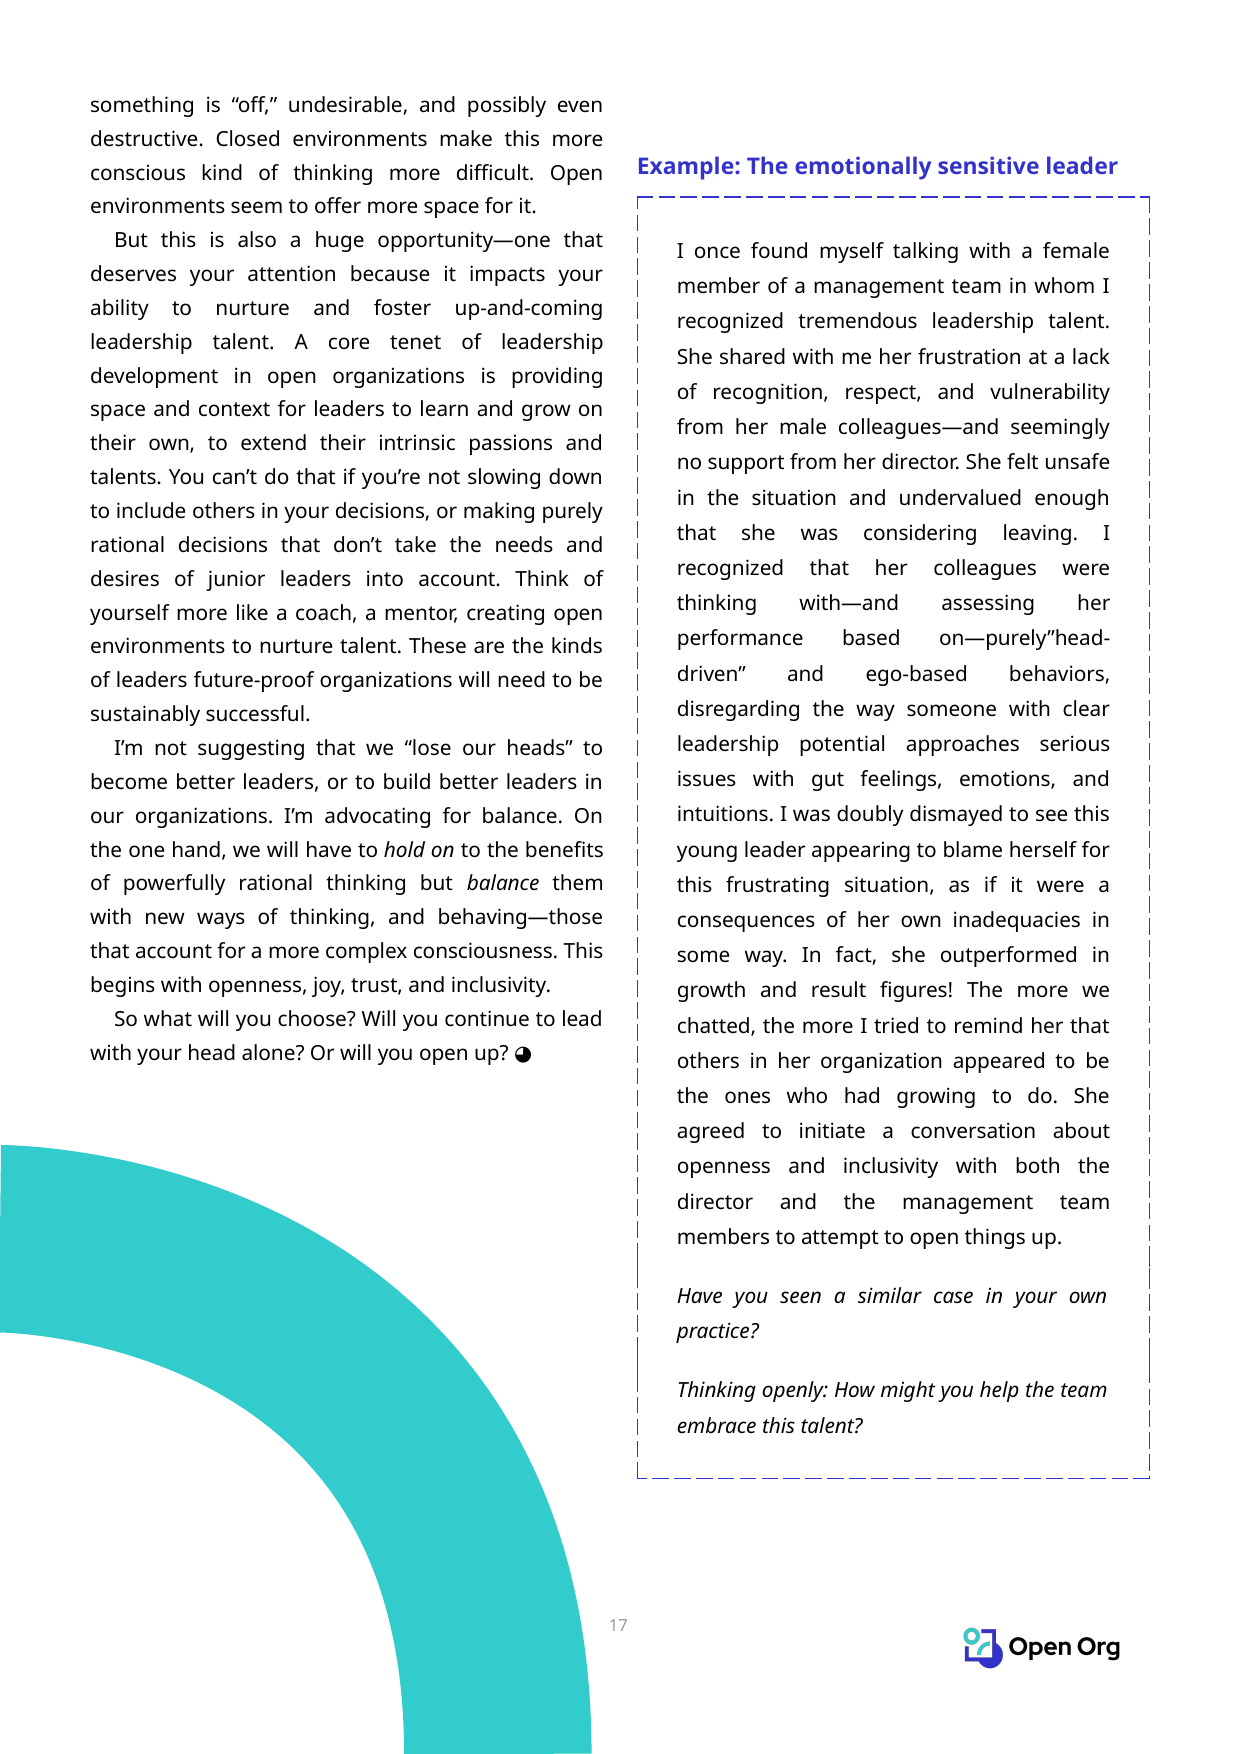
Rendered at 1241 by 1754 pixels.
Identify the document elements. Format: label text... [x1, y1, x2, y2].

text I’m not suggesting that we “lose our heads” to become better leaders, or to build better leaders in our organizations. I’m advocating for balance. On the one hand, we will have to hold on to the benefits of powerfully rational thinking but balance them with new ways of thinking, and behaving—those that account for a more complex consciousness. This begins with openness, joy, trust, and inclusivity. [90, 733, 604, 998]
subtitle Example: The emotionally sensitive leader [637, 150, 1150, 181]
text something is “off,” undesirable, and possibly even destructive. Closed environments make this more conscious kind of thinking more difficult. Open environments seem to offer more space for it. [90, 90, 604, 220]
text I once found myself talking with a female member of a management team in whom I recognized tremendous leadership talent. She shared with me her frustration at a lack of recognition, respect, and vulnerability from her male colleagues—and seemingly no support from her director. She felt unsafe in the situation and undervalued enough that she was considering leaving. I recognized that her colleagues were thinking with—and assessing her performance based on—purely”head-driven” and ego-based behaviors, disregarding the way someone with clear leadership potential approaches serious issues with gut feelings, emotions, and intuitions. I was doubly dismayed to see this young leader appearing to blame herself for this frustrating situation, as if it were a consequences of her own inadequacies in some way. In fact, she outperformed in growth and result figures! The more we chatted, the more I tried to remind her that others in her organization appeared to be the ones who had growing to do. She agreed to initiate a conversation about openness and inclusivity with both the director and the management team members to attempt to open things up. [637, 196, 1150, 1241]
picture [963, 1627, 1120, 1669]
text But this is also a huge opportunity—one that deserves your attention because it impacts your ability to nurture and foster up-and-coming leadership talent. A core tenet of leadership development in open organizations is providing space and context for leaders to learn and grow on their own, to extend their intrinsic passions and talents. You can’t do that if you’re not slowing down to include others in your decisions, or making purely rational decisions that don’t take the needs and desires of junior leaders into account. Think of yourself more like a coach, a mentor, creating open environments to nurture talent. These are the kinds of leaders future-proof organizations will need to be sustainably successful. [90, 225, 604, 728]
text So what will you choose? Will you continue to lead with your head alone? Or will you open up? ◕ [90, 1004, 604, 1066]
text Have you seen a similar case in your own practice? [637, 1241, 1150, 1336]
text Thinking openly: How might you help the team embrace this talent? [637, 1336, 1150, 1479]
